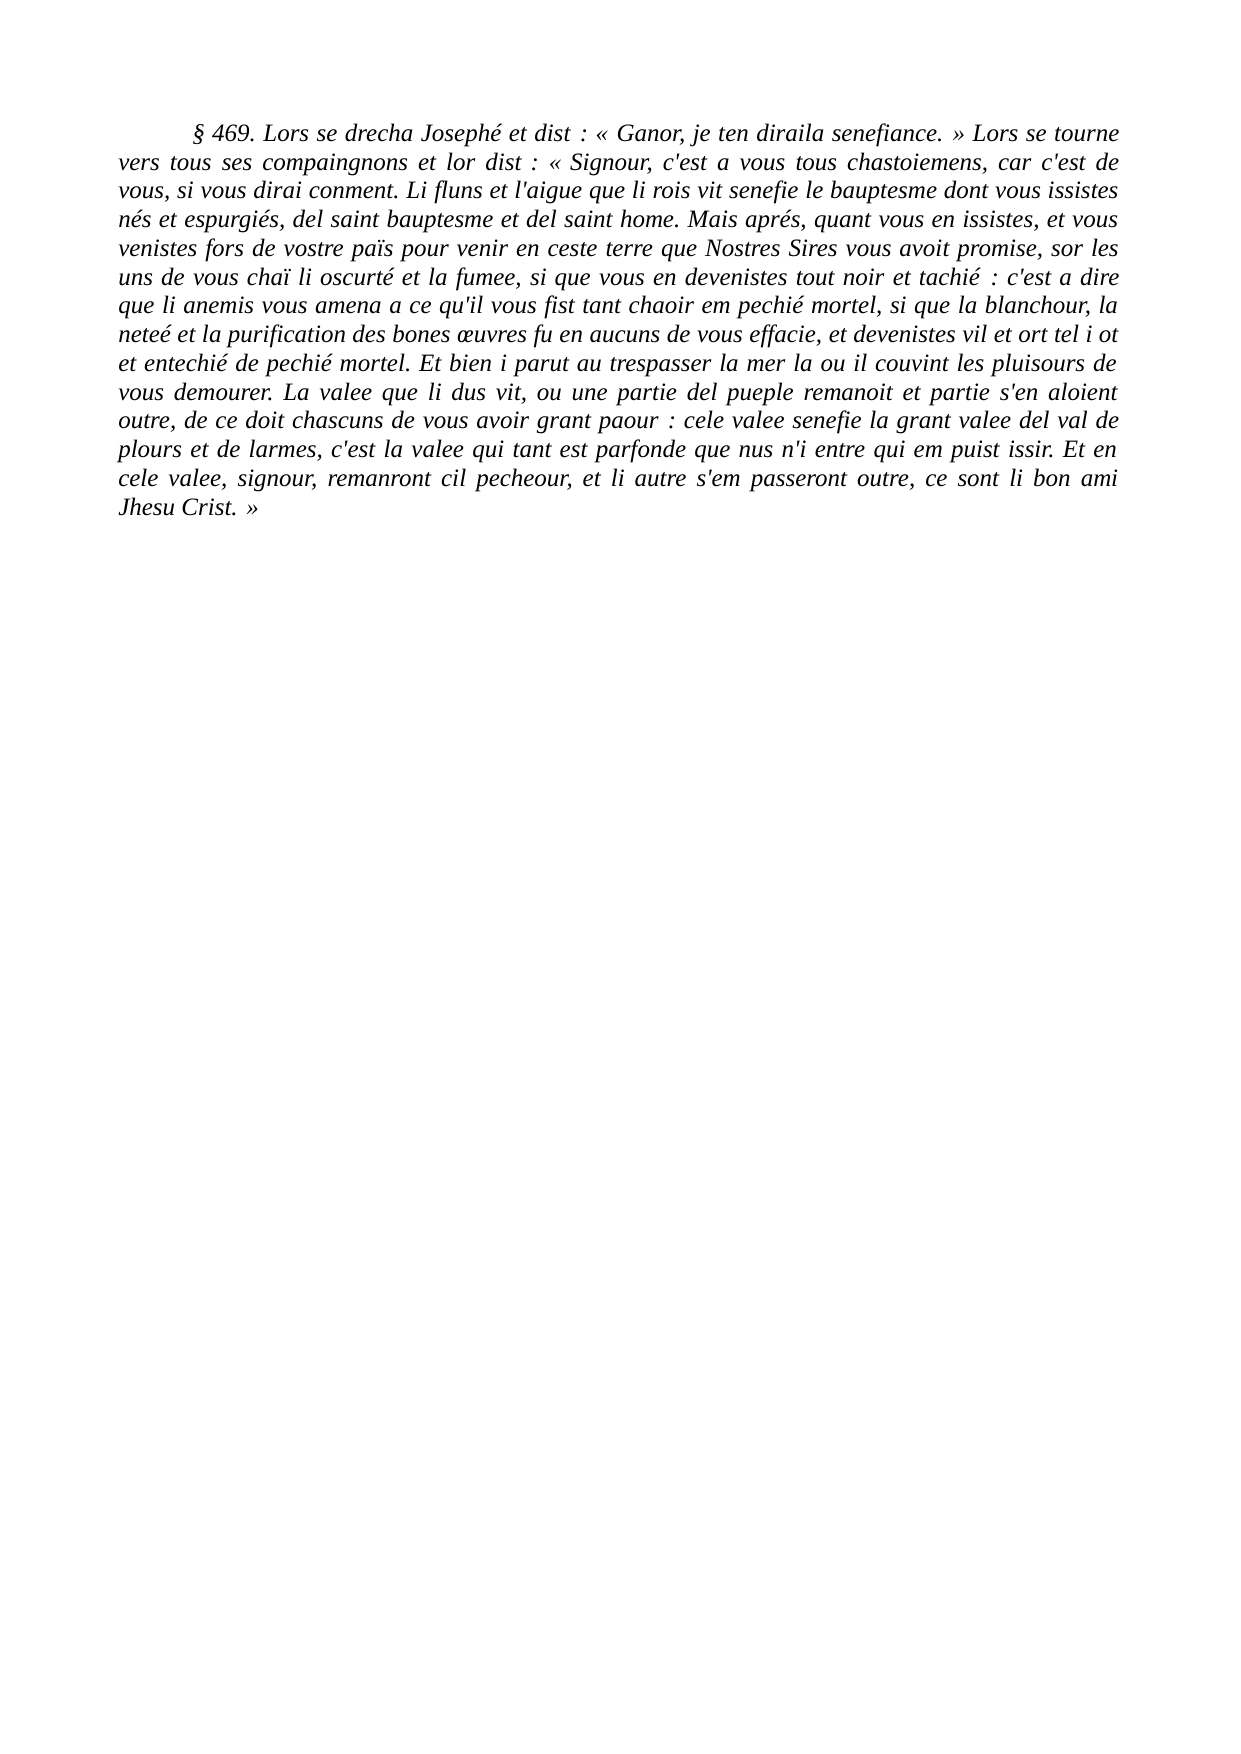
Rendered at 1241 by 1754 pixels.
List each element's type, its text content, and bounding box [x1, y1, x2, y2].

text § 469. Lors se drecha Josephé et dist : « Ganor, je ten diraila senefiance. » Lors se tourne vers tous ses compaingnons et lor dist : « Signour, c'est a vous tous chastoiemens, car c'est de vous, si vous dirai conment. Li fluns et l'aigue que li rois vit senefie le bauptesme dont vous issistes nés et espurgiés, del saint bauptesme et del saint home. Mais aprés, quant vous en issistes, et vous venistes fors de vostre païs pour venir en ceste terre que Nostres Sires vous avoit promise, sor les uns de vous chaï li oscurté et la fumee, si que vous en devenistes tout noir et tachié : c'est a dire que li anemis vous amena a ce qu'il vous fist tant chaoir em pechié mortel, si que la blanchour, la neteé et la purification des bones œuvres fu en aucuns de vous effacie, et devenistes vil et ort tel i ot et entechié de pechié mortel. Et bien i parut au trespasser la mer la ou il couvint les pluisours de vous demourer. La valee que li dus vit, ou une partie del pueple remanoit et partie s'en aloient outre, de ce doit chascuns de vous avoir grant paour : cele valee senefie la grant valee del val de plours et de larmes, c'est la valee qui tant est parfonde que nus n'i entre qui em puist issir. Et en cele valee, signour, remanront cil pecheour, et li autre s'em passeront outre, ce sont li bon ami Jhesu Crist. » [118, 118, 1122, 521]
